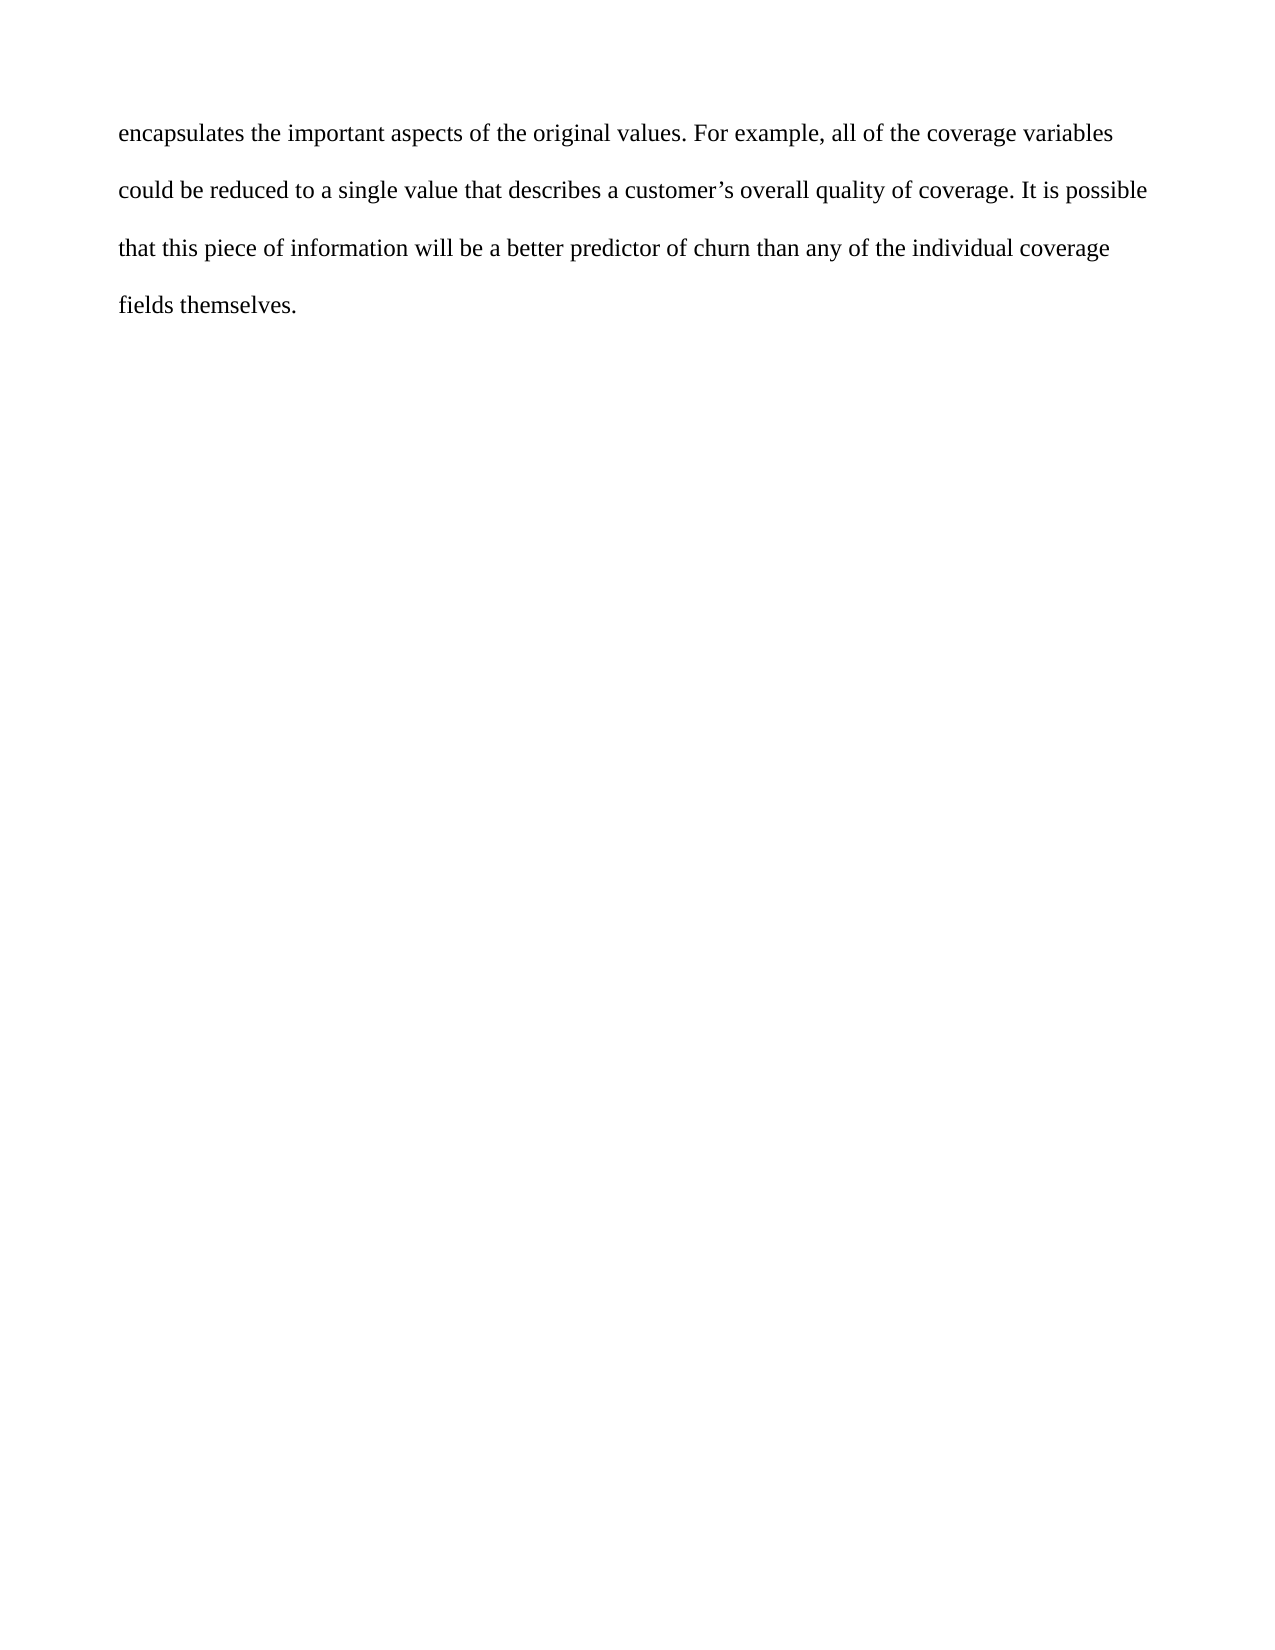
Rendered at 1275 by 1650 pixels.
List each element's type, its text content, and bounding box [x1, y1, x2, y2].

text encapsulates the important aspects of the original values. For example, all of the coverage variables could be reduced to a single value that describes a customer’s overall quality of coverage. It is possible that this piece of information will be a better predictor of churn than any of the individual coverage fields themselves. [118, 118, 1157, 319]
